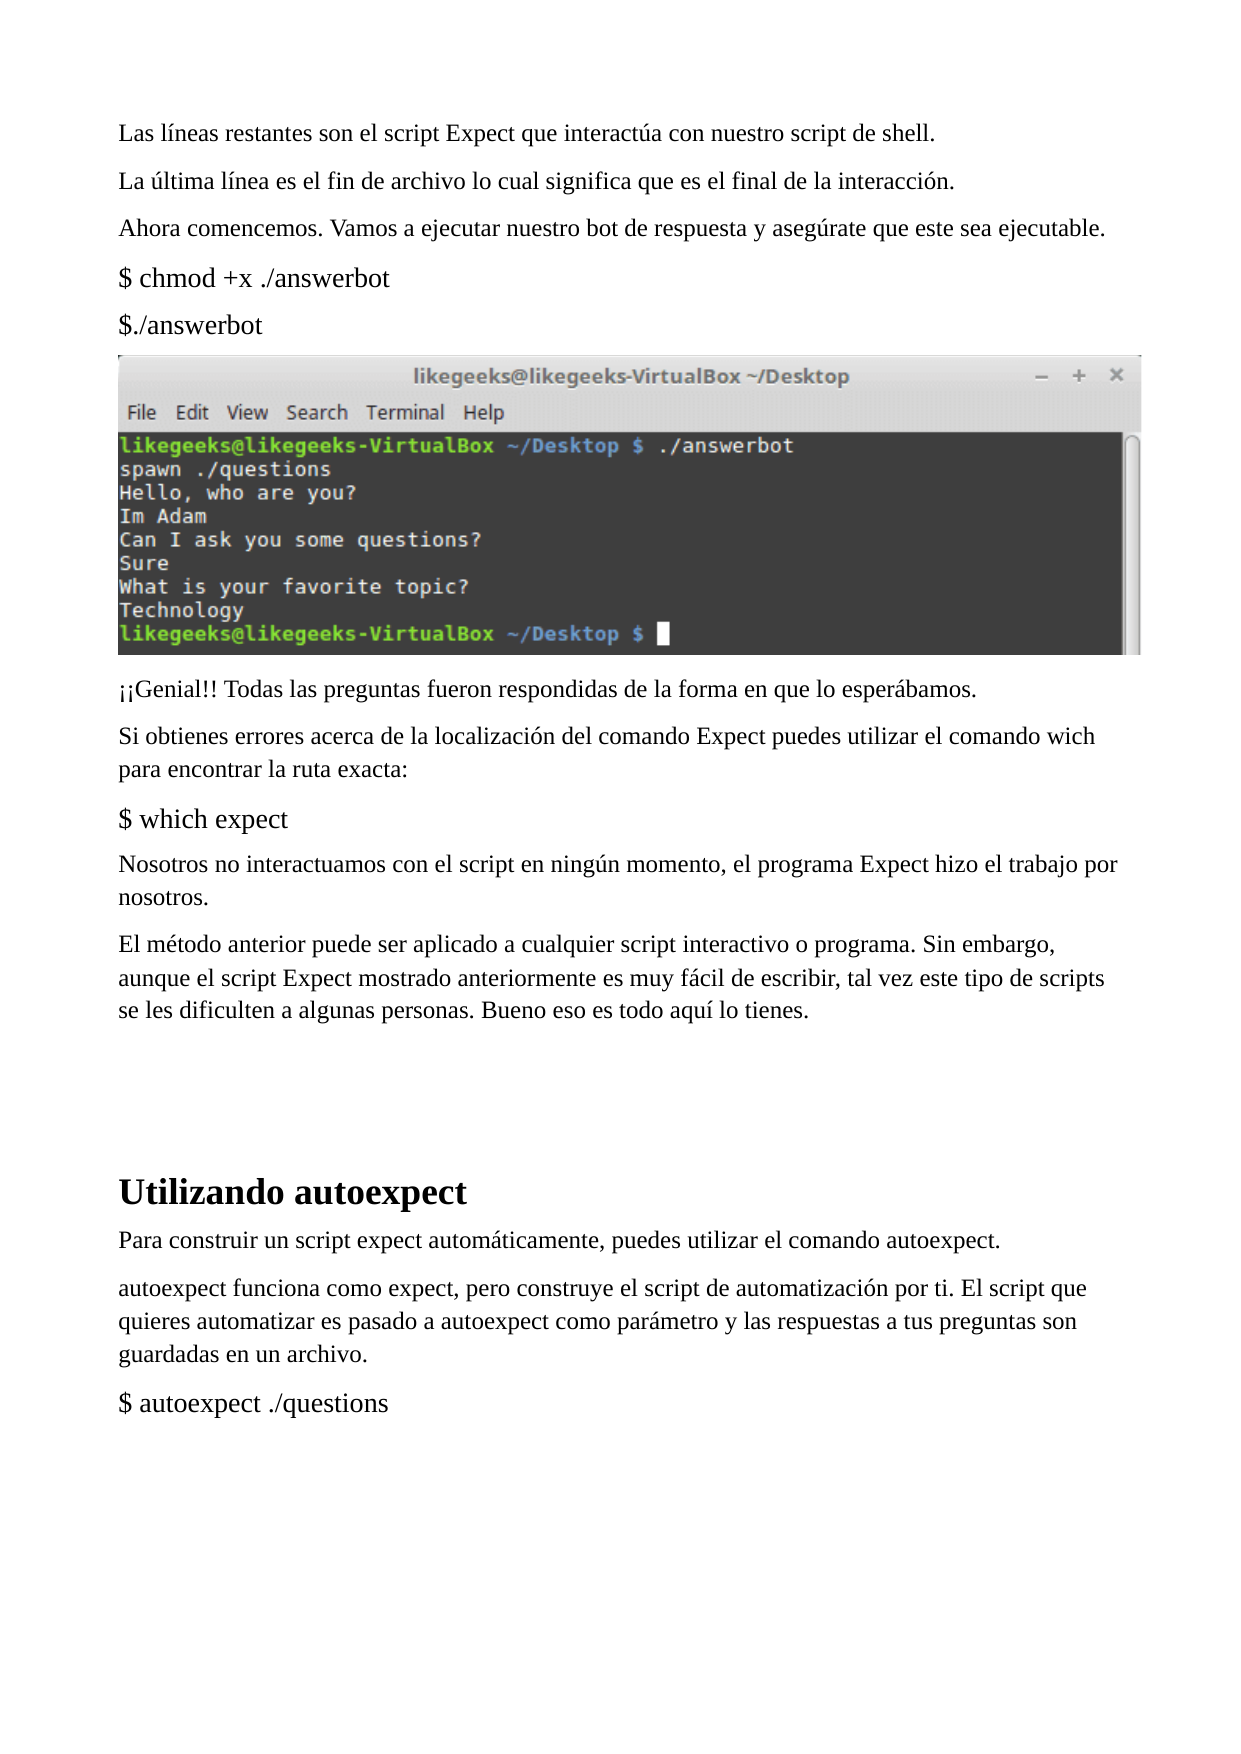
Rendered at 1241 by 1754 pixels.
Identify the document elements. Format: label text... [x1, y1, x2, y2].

picture [118, 355, 1142, 655]
text Si obtienes errores acerca de la localización del comando Expect puedes utilizar el comando wich para encontrar la ruta exacta: [118, 721, 1122, 783]
subtitle Utilizando autoexpect [118, 1170, 1122, 1213]
text Para construir un script expect automáticamente, puedes utilizar el comando autoexpect. [118, 1225, 1122, 1254]
text La última línea es el fin de archivo lo cual significa que es el final de la interacción. [118, 166, 1122, 194]
text Ahora comencemos. Vamos a ejecutar nuestro bot de respuesta y asegúrate que este sea ejecutable. [118, 213, 1122, 242]
text $./answerbot [118, 308, 1122, 340]
text ¡¡Genial!! Todas las preguntas fueron respondidas de la forma en que lo esperábamos. [118, 674, 1122, 702]
text autoexpect funciona como expect, pero construye el script de automatización por ti. El script que quieres automatizar es pasado a autoexpect como parámetro y las respuestas a tus preguntas son guardadas en un archivo. [118, 1273, 1122, 1368]
text El método anterior puede ser aplicado a cualquier script interactivo o programa. Sin embargo, aunque el script Expect mostrado anteriormente es muy fácil de escribir, tal vez este tipo de scripts se les dificulten a algunas personas. Bueno eso es todo aquí lo tienes. [118, 929, 1122, 1024]
text $ chmod +x ./answerbot [118, 261, 1122, 293]
text $ which expect [118, 802, 1122, 834]
text $ autoexpect ./questions [118, 1387, 1122, 1419]
text Nosotros no interactuamos con el script en ningún momento, el programa Expect hizo el trabajo por nosotros. [118, 849, 1122, 911]
text Las líneas restantes son el script Expect que interactúa con nuestro script de shell. [118, 118, 1122, 147]
